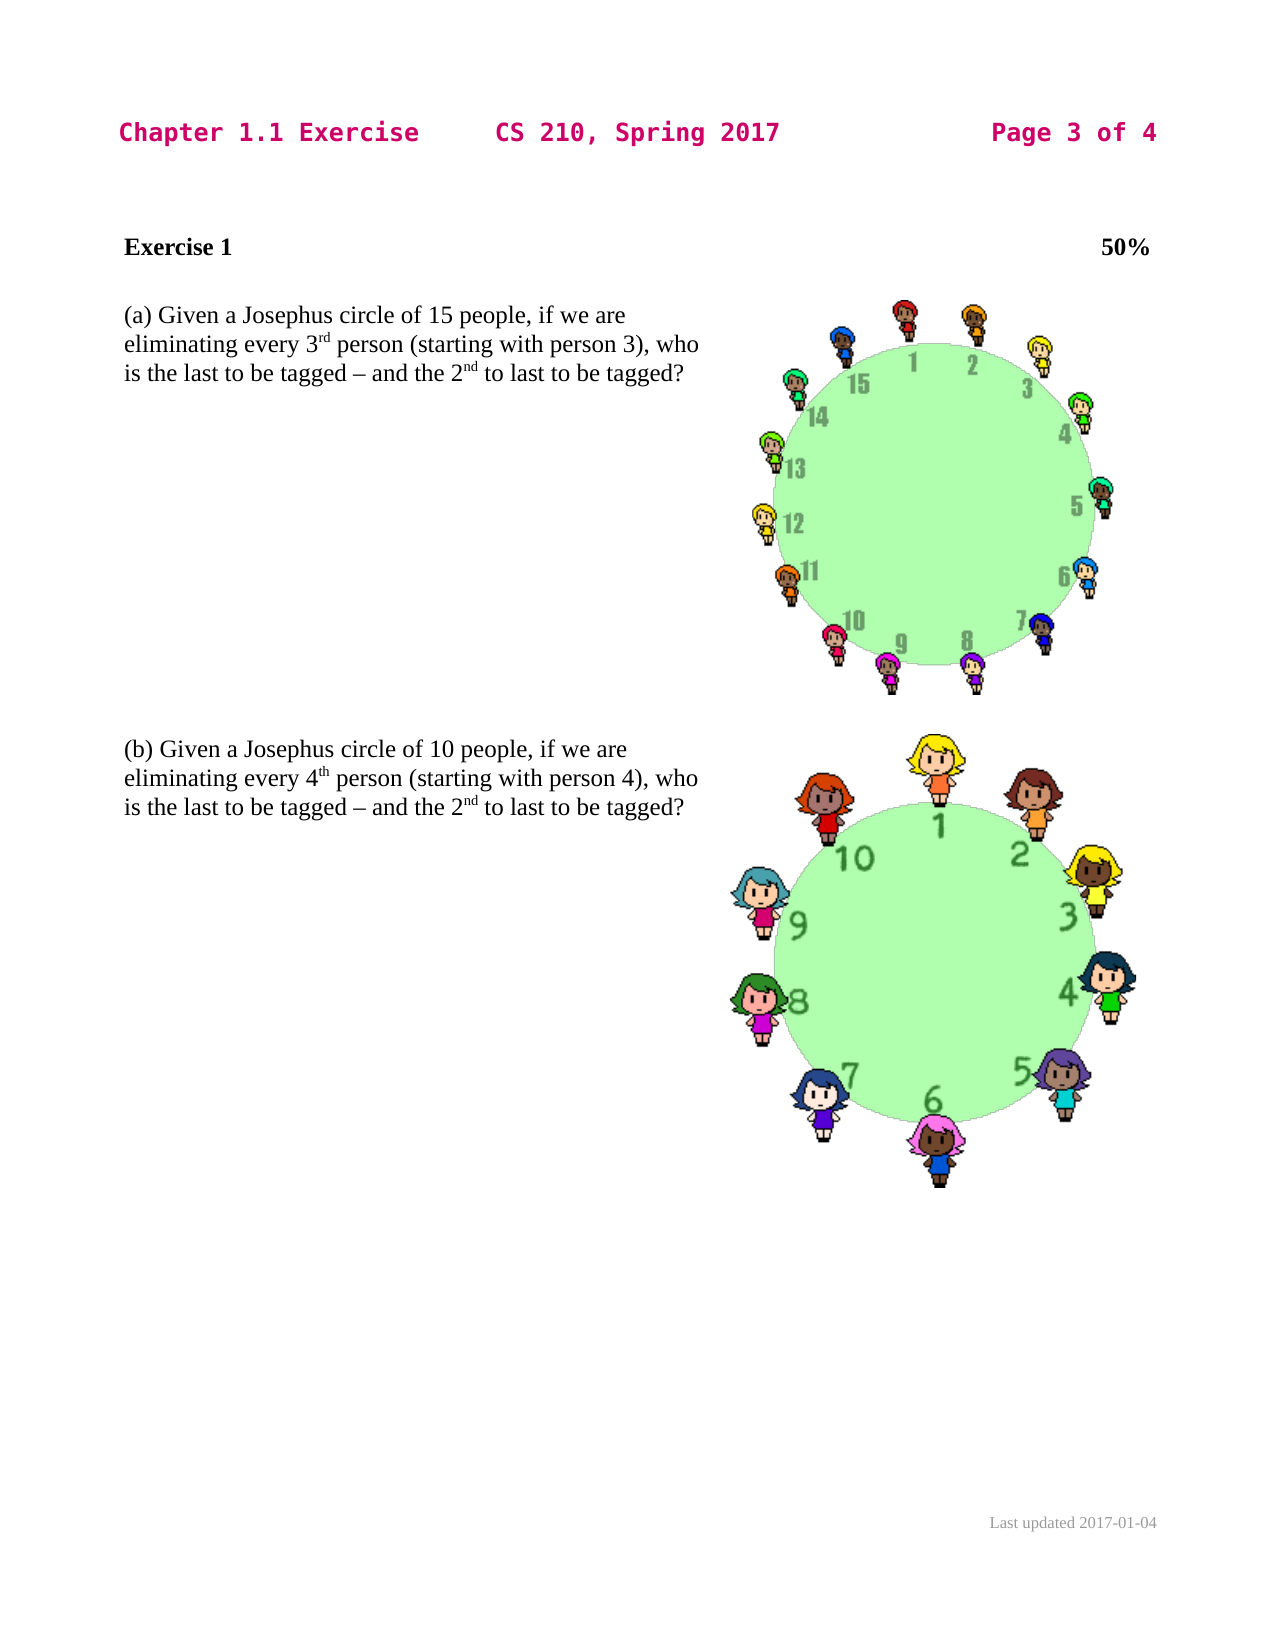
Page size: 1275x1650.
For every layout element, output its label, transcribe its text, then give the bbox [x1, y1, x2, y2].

table_cell [709, 729, 1157, 1222]
table_cell (b) Given a Josephus circle of 10 people, if we are eliminating every 4th person (starting with person 4), who is the last to be tagged – and the 2nd to last to be tagged? [118, 729, 709, 1222]
table_header [709, 295, 1157, 729]
table_header (a) Given a Josephus circle of 15 people, if we are eliminating every 3rd person (starting with person 3), who is the last to be tagged – and the 2nd to last to be tagged? [118, 295, 709, 729]
picture [752, 300, 1114, 695]
table_header Exercise 1 [118, 226, 637, 266]
table_header 50% [638, 226, 1157, 266]
picture [729, 734, 1137, 1188]
